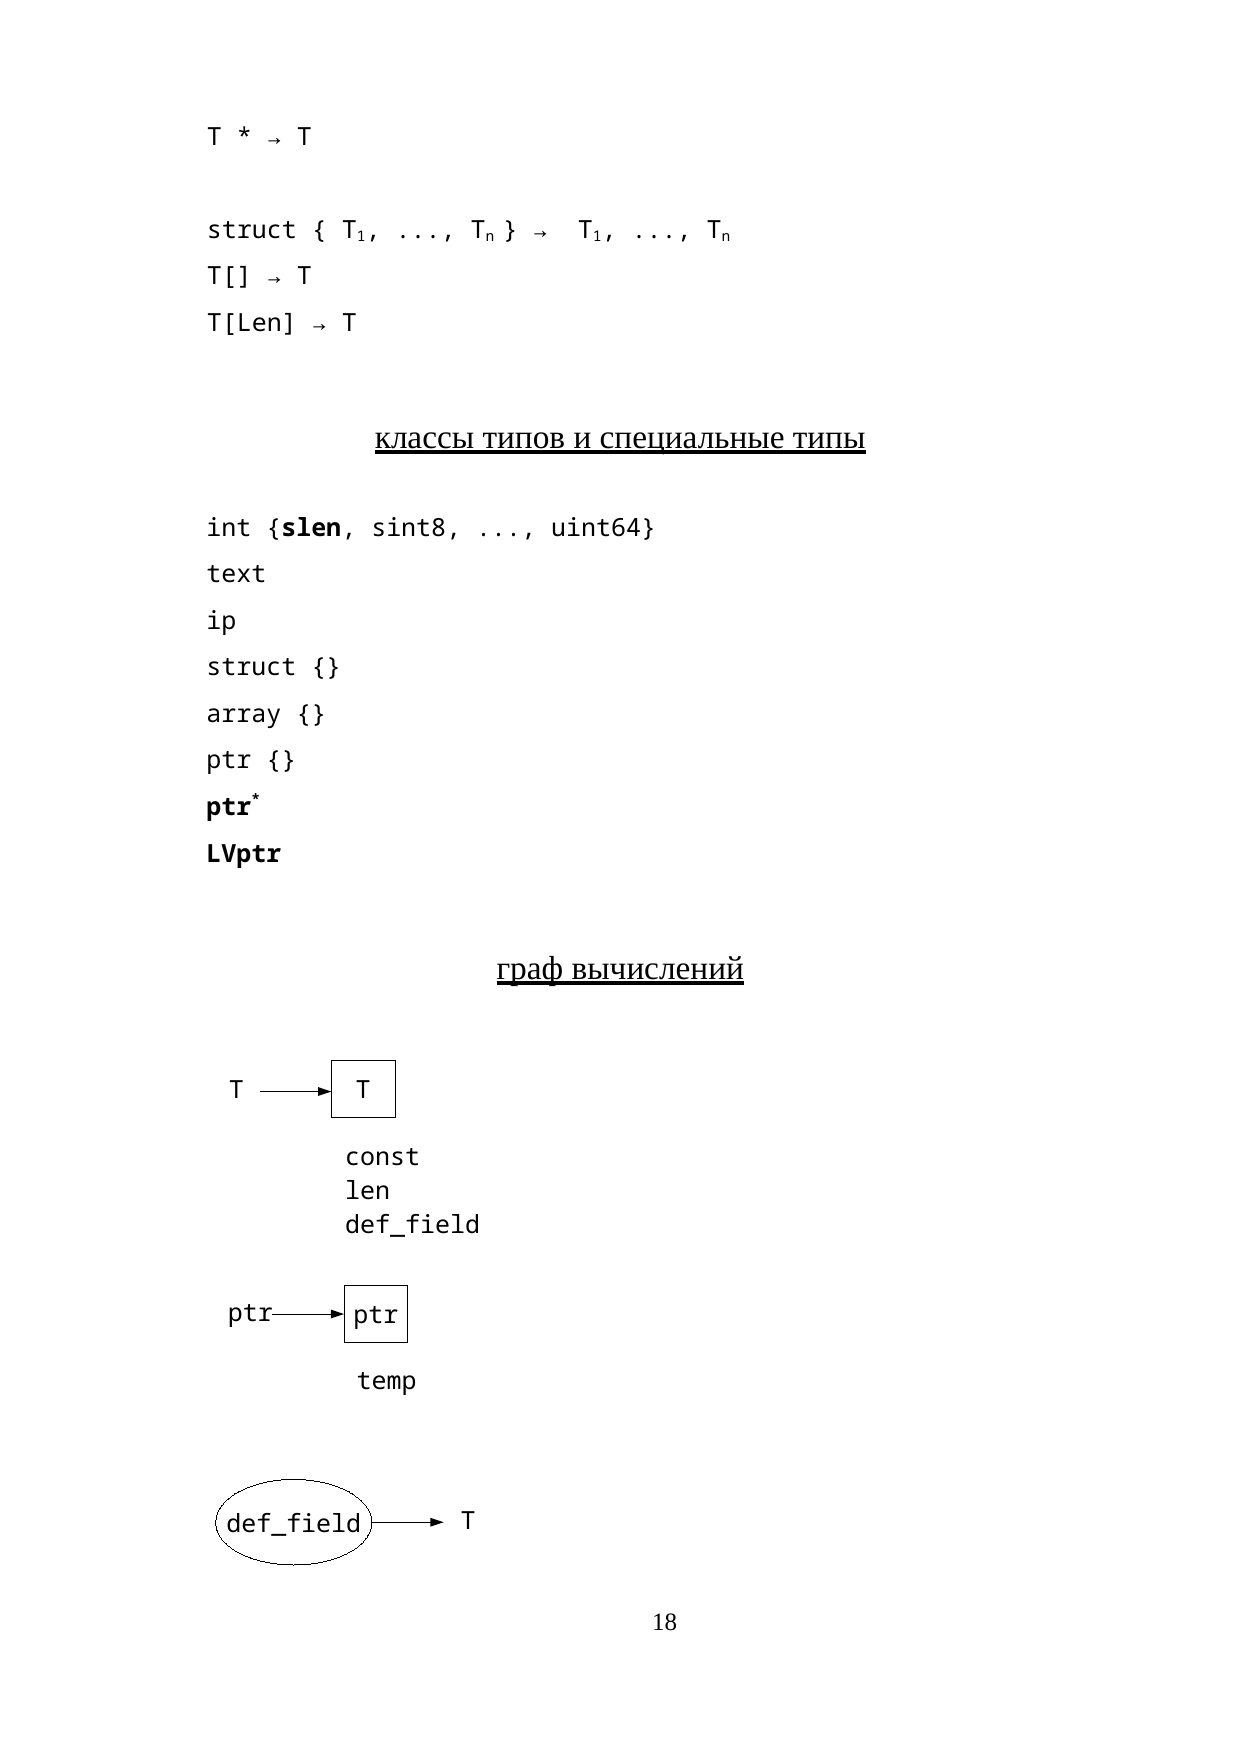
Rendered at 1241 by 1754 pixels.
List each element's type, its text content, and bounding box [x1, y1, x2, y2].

subtitle граф вычислений [118, 948, 1122, 986]
text struct {} [118, 649, 1122, 683]
text ptr {} [118, 742, 1122, 776]
text struct { T1, ..., Tn } → T1, ..., Tn [118, 211, 1122, 245]
text text [118, 556, 1122, 590]
text T[Len] → T [118, 304, 1122, 338]
text ip [118, 602, 1122, 636]
text ptr* [118, 789, 1122, 823]
subtitle классы типов и специальные типы [118, 417, 1122, 456]
text T[] → T [118, 258, 1122, 292]
text LVptr [118, 835, 1122, 869]
text T * → T [118, 118, 1122, 152]
text array {} [118, 696, 1122, 729]
text int {slen, sint8, ..., uint64} [118, 509, 1122, 543]
